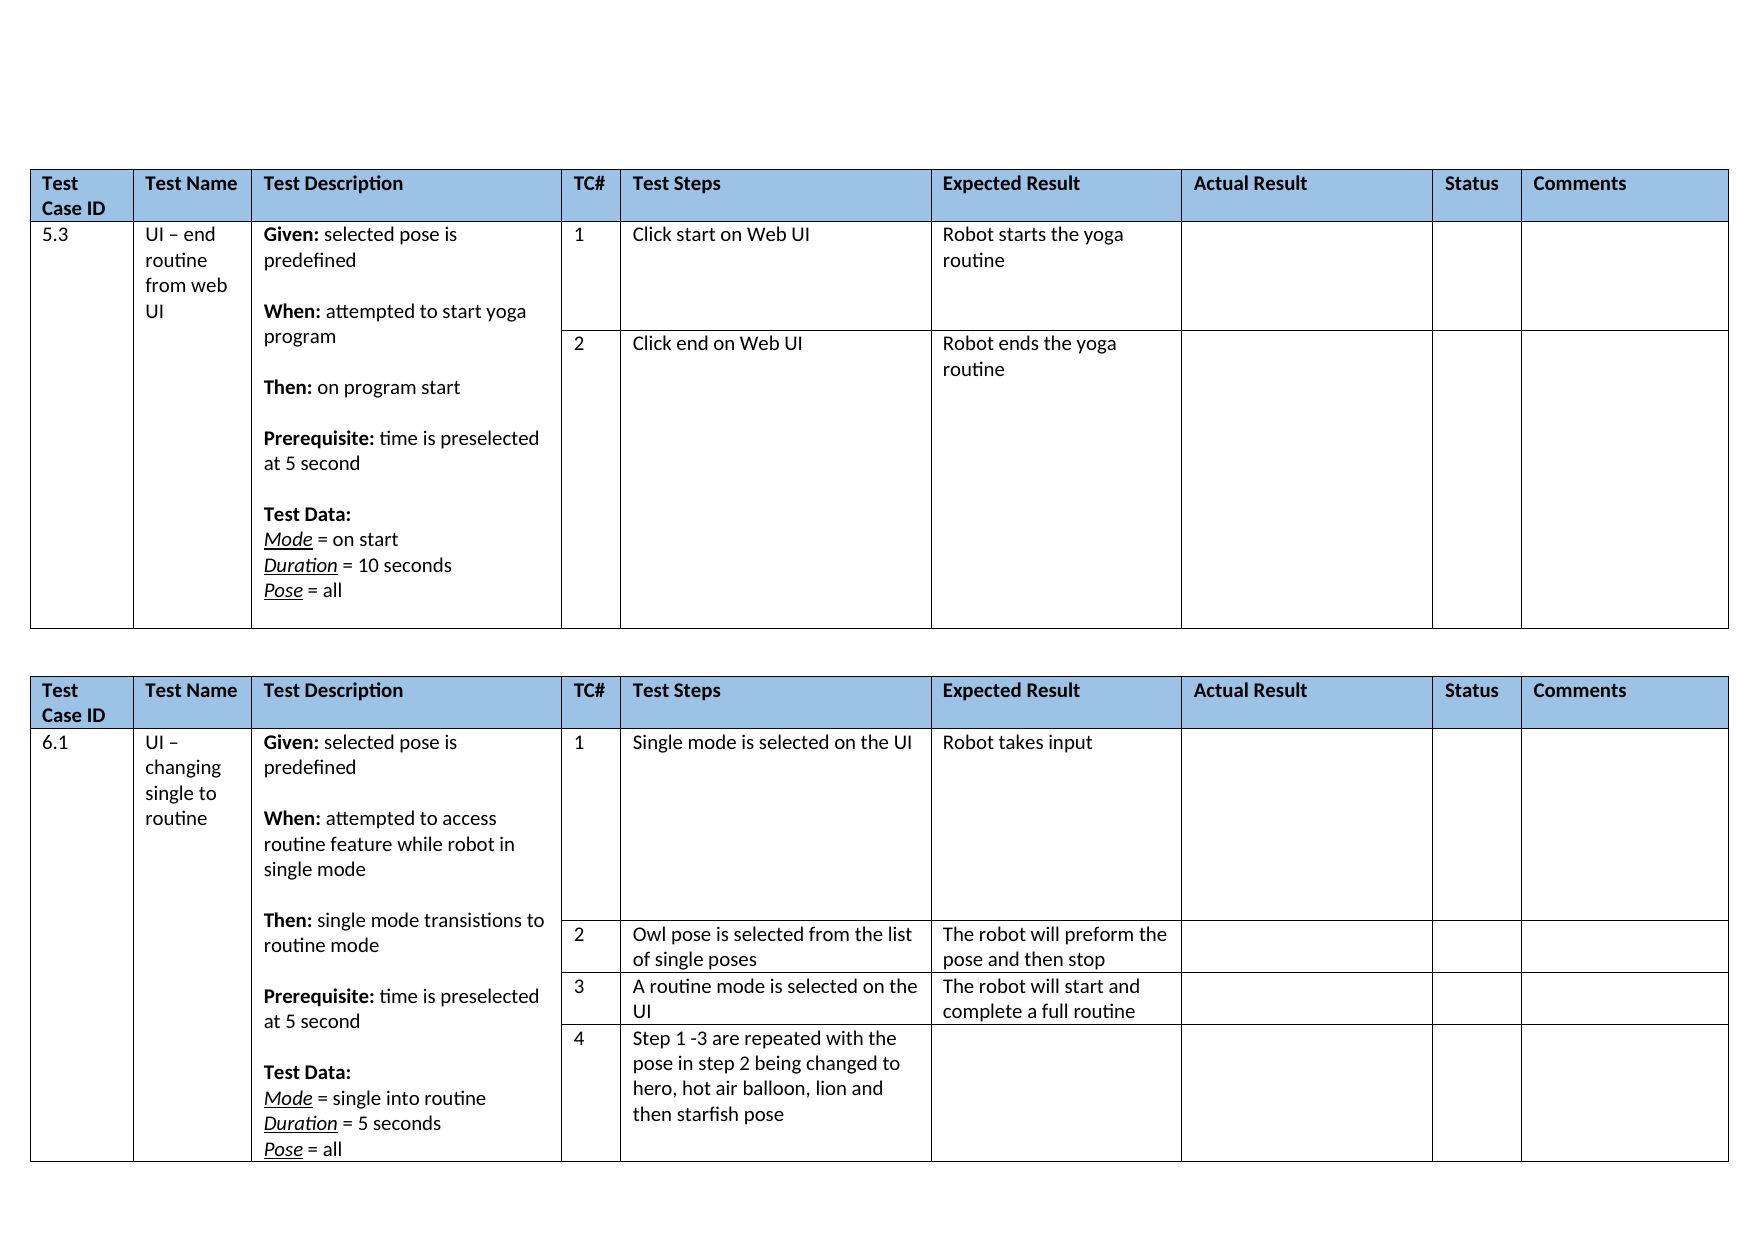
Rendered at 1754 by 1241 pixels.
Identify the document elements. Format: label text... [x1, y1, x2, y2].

table_cell UI – changing single to routine [134, 729, 251, 1161]
table_cell 2 [562, 331, 620, 628]
table_header Comments [1522, 170, 1728, 221]
table_header Test Case ID [31, 170, 133, 221]
table_cell 5.3 [31, 222, 133, 628]
table_cell [1182, 222, 1432, 329]
table_cell [1182, 331, 1432, 628]
table_cell [1522, 973, 1728, 1024]
table_header Actual Result [1182, 677, 1432, 728]
table_cell [1433, 1025, 1521, 1161]
table_cell Owl pose is selected from the list of single poses [621, 921, 931, 972]
table_cell [1522, 921, 1728, 972]
table_cell [1522, 222, 1728, 329]
table_cell Robot takes input [932, 729, 1181, 920]
table_cell Click end on Web UI [621, 331, 931, 628]
table_cell [1522, 1025, 1728, 1161]
table_header Status [1433, 170, 1521, 221]
table_cell 2 [562, 921, 620, 972]
table_cell [1182, 973, 1432, 1024]
table_header TC# [562, 170, 620, 221]
table_cell Robot ends the yoga routine [932, 331, 1181, 628]
table_cell The robot will preform the pose and then stop [932, 921, 1181, 972]
table_header Actual Result [1182, 170, 1432, 221]
table_cell 4 [562, 1025, 620, 1161]
table_cell [1522, 331, 1728, 628]
table_cell [1182, 1025, 1432, 1161]
table_cell 3 [562, 973, 620, 1024]
table_cell [1433, 921, 1521, 972]
table_header TC# [562, 677, 620, 728]
table_cell [1433, 222, 1521, 329]
table_cell UI – end routine from web UI [134, 222, 251, 628]
table_cell Robot starts the yoga routine [932, 222, 1181, 329]
table_cell [1433, 973, 1521, 1024]
table_header Test Description [252, 677, 561, 728]
table_cell Step 1 -3 are repeated with the pose in step 2 being changed to hero, hot air balloon, lion and then starfish pose [621, 1025, 931, 1161]
table_header Test Case ID [31, 677, 133, 728]
table_header Expected Result [932, 170, 1181, 221]
table_cell Given: selected pose is predefined When: attempted to access routine feature while robot in single mode Then: single mode transistions to routine mode Prerequisite: time is preselected at 5 second Test Data: Mode = single into routine Duration = 5 seconds Pose = all [252, 729, 561, 1161]
table_cell [1433, 331, 1521, 628]
table_cell [1182, 921, 1432, 972]
table_header Test Steps [621, 677, 931, 728]
table_cell 1 [562, 222, 620, 329]
table_cell [932, 1025, 1181, 1161]
table_cell [1522, 729, 1728, 920]
table_cell 1 [562, 729, 620, 920]
table_header Expected Result [932, 677, 1181, 728]
table_cell 6.1 [31, 729, 133, 1161]
table_header Status [1433, 677, 1521, 728]
table_cell The robot will start and complete a full routine [932, 973, 1181, 1024]
table_header Test Steps [621, 170, 931, 221]
table_cell [1182, 729, 1432, 920]
table_cell A routine mode is selected on the UI [621, 973, 931, 1024]
table_cell Click start on Web UI [621, 222, 931, 329]
table_header Test Description [252, 170, 561, 221]
table_header Comments [1522, 677, 1728, 728]
table_header Test Name [134, 170, 251, 221]
table_cell Given: selected pose is predefined When: attempted to start yoga program Then: on program start Prerequisite: time is preselected at 5 second Test Data: Mode = on start Duration = 10 seconds Pose = all [252, 222, 561, 628]
table_header Test Name [134, 677, 251, 728]
table_cell [1433, 729, 1521, 920]
table_cell Single mode is selected on the UI [621, 729, 931, 920]
